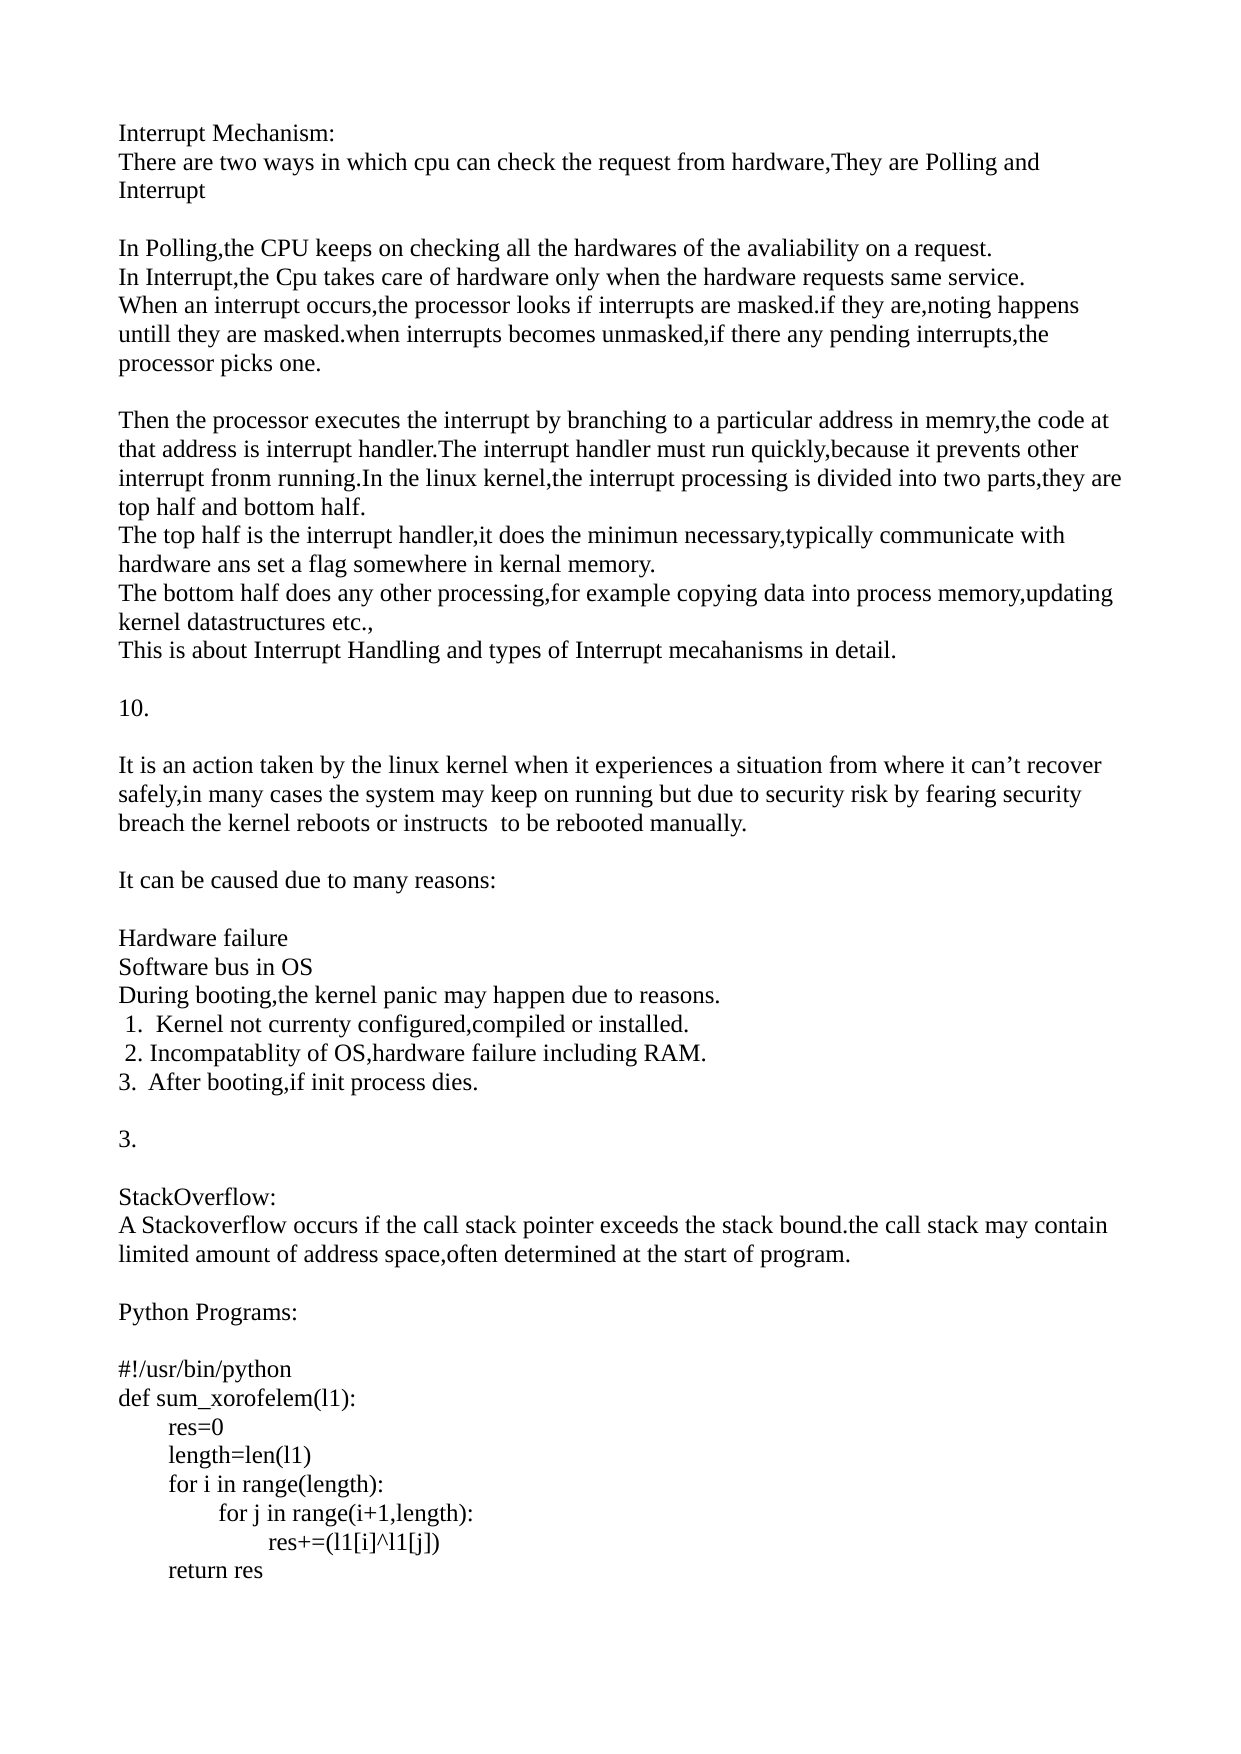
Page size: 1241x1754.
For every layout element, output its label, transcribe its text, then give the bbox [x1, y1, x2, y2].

text 10. [118, 693, 1122, 722]
text 1. Kernel not currenty configured,compiled or installed. [118, 1009, 1122, 1038]
text #!/usr/bin/python [118, 1354, 1122, 1383]
text return res [118, 1556, 1122, 1584]
text The top half is the interrupt handler,it does the minimun necessary,typically communicate with hardware ans set a flag somewhere in kernal memory. [118, 521, 1122, 578]
text A Stackoverflow occurs if the call stack pointer exceeds the stack bound.the call stack may contain limited amount of address space,often determined at the start of program. [118, 1211, 1122, 1268]
text During booting,the kernel panic may happen due to reasons. [118, 981, 1122, 1009]
text for j in range(i+1,length): [118, 1498, 1122, 1527]
text Then the processor executes the interrupt by branching to a particular address in memry,the code at that address is interrupt handler.The interrupt handler must run quickly,because it prevents other interrupt fronm running.In the linux kernel,the interrupt processing is divided into two parts,they are [118, 406, 1122, 492]
text Software bus in OS [118, 952, 1122, 981]
text 3. After booting,if init process dies. [118, 1067, 1122, 1096]
text It is an action taken by the linux kernel when it experiences a situation from where it can’t recover safely,in many cases the system may keep on running but due to security risk by fearing security breach the kernel reboots or instructs to be rebooted manually. [118, 751, 1122, 837]
text def sum_xorofelem(l1): [118, 1383, 1122, 1412]
text In Polling,the CPU keeps on checking all the hardwares of the avaliability on a request. [118, 233, 1122, 262]
text When an interrupt occurs,the processor looks if interrupts are masked.if they are,noting happens untill they are masked.when interrupts becomes unmasked,if there any pending interrupts,the processor picks one. [118, 291, 1122, 377]
text 2. Incompatablity of OS,hardware failure including RAM. [118, 1038, 1122, 1067]
text length=len(l1) [118, 1441, 1122, 1469]
text StackOverflow: [118, 1182, 1122, 1211]
text res+=(l1[i]^l1[j]) [118, 1527, 1122, 1556]
text Python Programs: [118, 1297, 1122, 1326]
text res=0 [118, 1412, 1122, 1441]
text top half and bottom half. [118, 492, 1122, 521]
text There are two ways in which cpu can check the request from hardware,They are Polling and Interrupt [118, 147, 1122, 204]
text for i in range(length): [118, 1469, 1122, 1498]
text In Interrupt,the Cpu takes care of hardware only when the hardware requests same service. [118, 262, 1122, 291]
text Interrupt Mechanism: [118, 118, 1122, 147]
text 3. [118, 1124, 1122, 1153]
text The bottom half does any other processing,for example copying data into process memory,updating kernel datastructures etc., [118, 578, 1122, 636]
text This is about Interrupt Handling and types of Interrupt mecahanisms in detail. [118, 636, 1122, 664]
text Hardware failure [118, 923, 1122, 952]
text It can be caused due to many reasons: [118, 866, 1122, 894]
